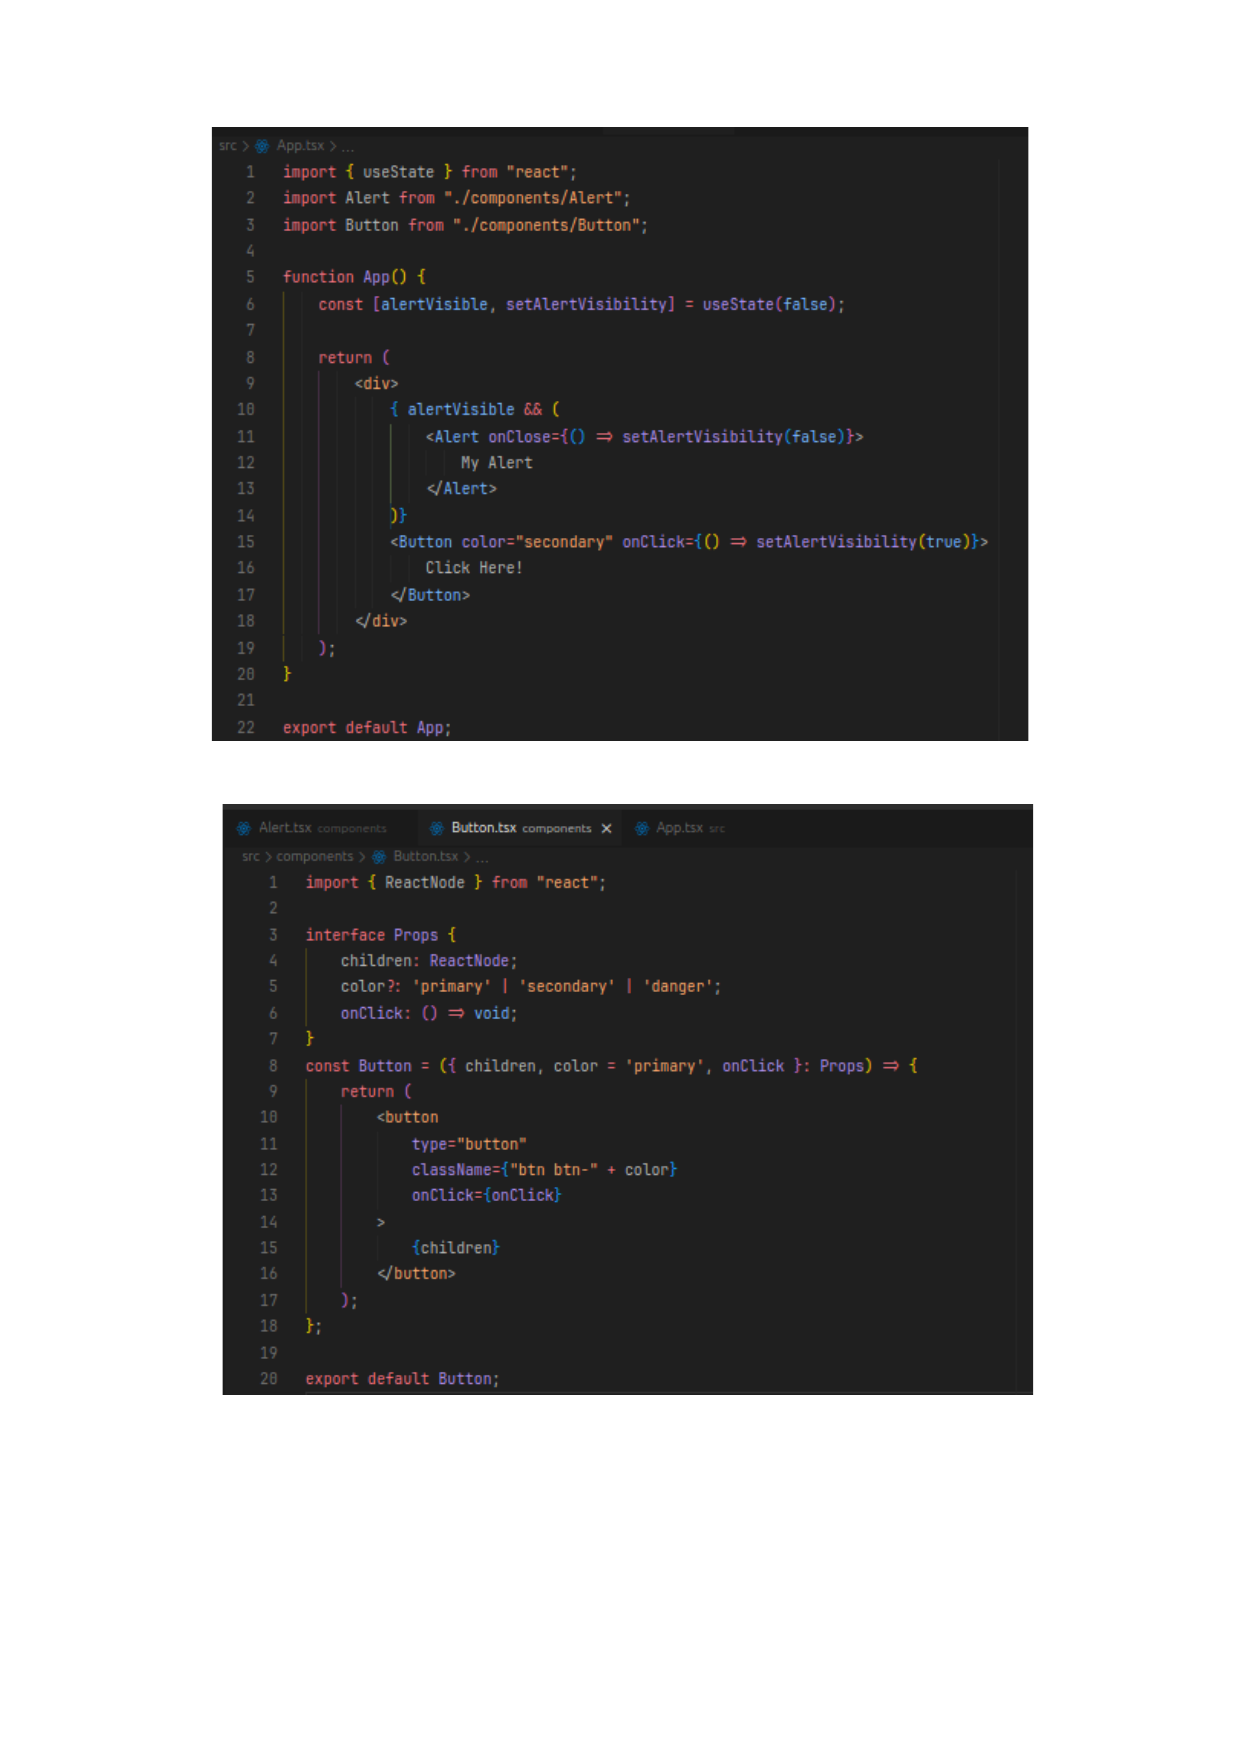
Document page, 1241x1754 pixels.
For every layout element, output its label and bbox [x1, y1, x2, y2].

picture [222, 804, 1034, 1395]
picture [211, 127, 1029, 741]
